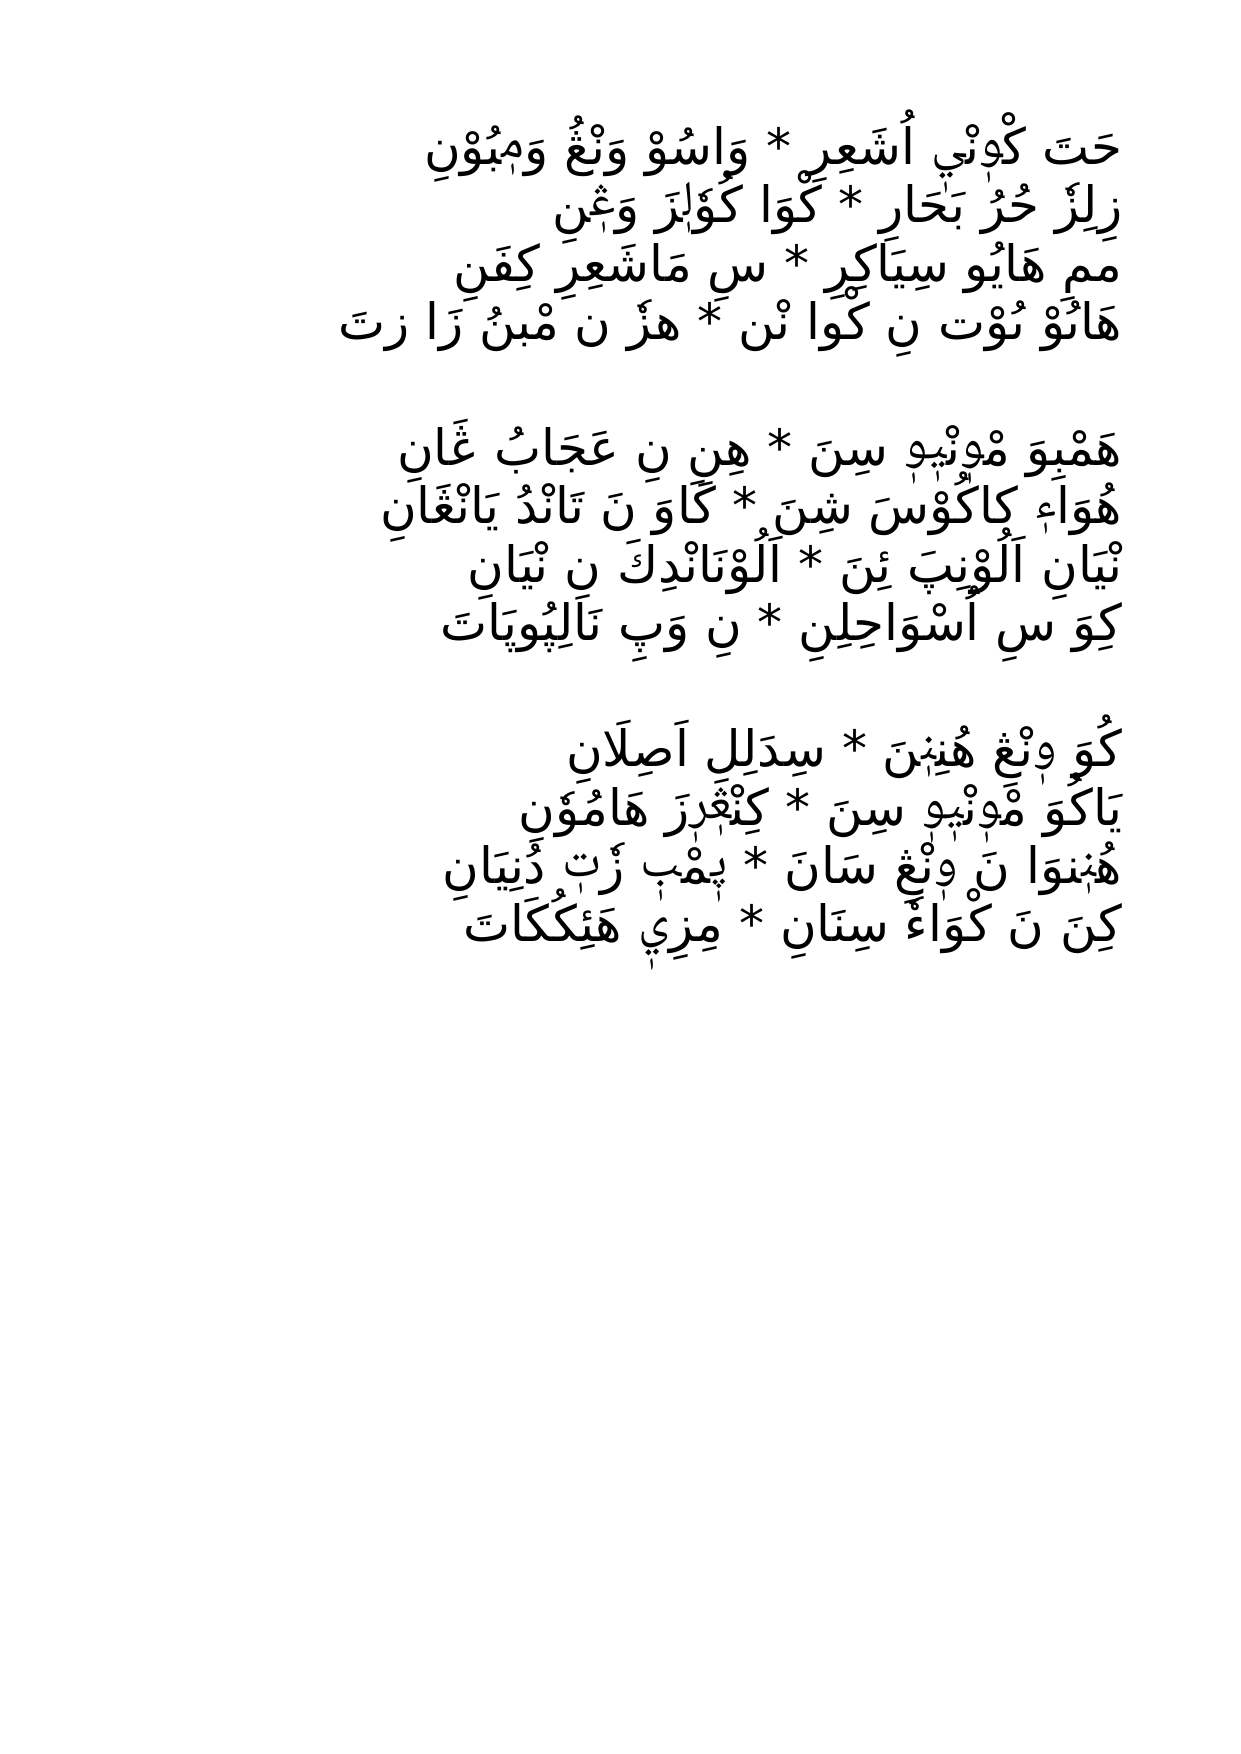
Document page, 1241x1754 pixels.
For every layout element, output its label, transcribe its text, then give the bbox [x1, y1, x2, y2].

text كِنَ نَ كْوَاءٗ سِنَانِ * مِزِيٖ هَئِكُكَاتَ [118, 895, 1122, 953]
text نْيَانِ اَلُوْنِپَ ئِنَ * اَلُوْنَانْدِكَ نِ نْيَانِ [118, 536, 1122, 594]
text هَمْبِوَ مْوٖنْيٖوٖ سِنَ * هِنِ نِ عَجَابُ ڠَانِ [118, 419, 1122, 477]
text حَتَ كْوٖنْيٖ اُشَعِرِ * وَاسُوْ وَنْڠُ وَمٖبُوْنِ [118, 118, 1122, 176]
text زِلِزٗ حُرُ بَحَارِ * كْوَا كُوٗلٖزَ وَڠٖنِ [118, 176, 1122, 234]
text كُوَ وٖنْڠِ هُنِنٖنَ * سِدَلِلِ اَصِلَانِ [118, 720, 1122, 778]
text ممِ هَايُو سِيَاكِرِ * سِ مَاشَعِرِ كِفَنِ [118, 234, 1122, 293]
text هُوَاءٖ كاكُوْسَ شِنَ * كَاوَ نَ تَانْدُ يَانْڠَانِ [118, 477, 1122, 536]
text هَاىُوْ ىُوْت نِ كْوا نْن * هزٗ ن مْبنُ زَا زتَ [118, 293, 1122, 351]
text هُنٖنوَا نَ وٖنْڠِ سَانَ * پٖمْبٖ زٗتٖ دُنِيَانِ [118, 837, 1122, 895]
text يَاكُوَ مْوٖنْيٖوٖ سِنَ * كِنْڠٖرٖزَ هَامُوٗنِ [118, 778, 1122, 837]
text كِوَ سِ اُسْوَاحِلِنِ * نِ وَپِ نَالِپُوپَاتَ [118, 594, 1122, 652]
